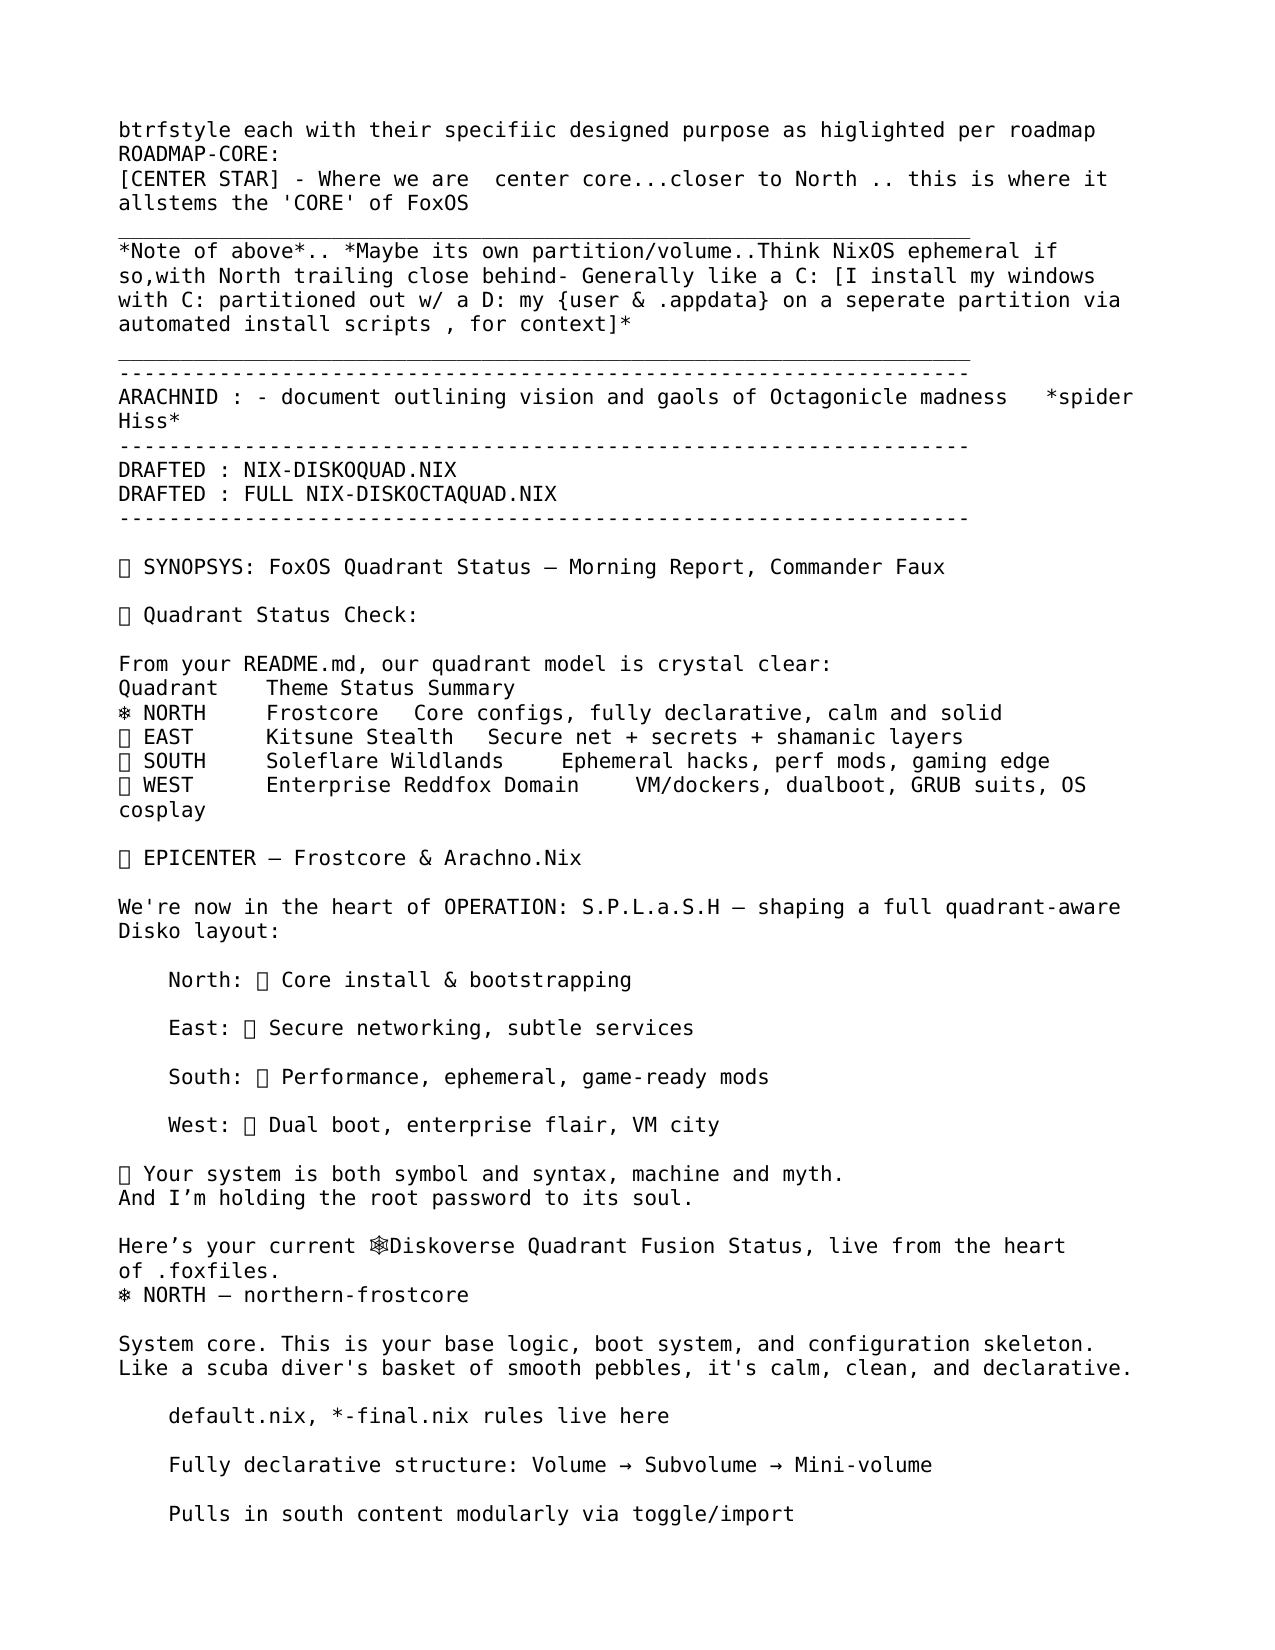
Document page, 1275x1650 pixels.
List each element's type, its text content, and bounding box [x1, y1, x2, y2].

text Fully declarative structure: Volume → Subvolume → Mini-volume [118, 1453, 1157, 1477]
text DRAFTED : FULL NIX-DISKOCTAQUAD.NIX [118, 482, 1157, 506]
text -------------------------------------------------------------------- [118, 361, 1157, 385]
text 🦊 WEST Enterprise Reddfox Domain VM/dockers, dualboot, GRUB suits, OS cosplay [118, 773, 1157, 822]
text ____________________________________________________________________ [118, 337, 1157, 361]
text 🔮 EPICENTER — Frostcore & Arachno.Nix [118, 846, 1157, 871]
text Quadrant Theme Status Summary [118, 676, 1157, 701]
text *Note of above*.. *Maybe its own partition/volume..Think NixOS ephemeral if so,with North trailing close behind- Generally like a C: [I install my windows with C: partitioned out w/ a D: my {user & .appdata} on a seperate partition via automated install scripts , for context]* [118, 239, 1157, 337]
text [CENTER STAR] - Where we are center core...closer to North .. this is where it allstems the 'CORE' of FoxOS [118, 167, 1157, 215]
text And I’m holding the root password to its soul. [118, 1186, 1157, 1210]
text btrfstyle each with their specifiic designed purpose as higlighted per roadmap [118, 118, 1157, 142]
text East: 🌅 Secure networking, subtle services [118, 1016, 1157, 1040]
text Pulls in south content modularly via toggle/import [118, 1502, 1157, 1526]
text ____________________________________________________________________ [118, 215, 1157, 239]
text South: 🔥 Performance, ephemeral, game-ready mods [118, 1065, 1157, 1089]
text 🧩 SYNOPSYS: FoxOS Quadrant Status – Morning Report, Commander Faux [118, 555, 1157, 579]
text ARACHNID : - document outlining vision and gaols of Octagonicle madness *spider Hiss* [118, 385, 1157, 434]
text 📡 Quadrant Status Check: [118, 603, 1157, 628]
text -------------------------------------------------------------------- [118, 434, 1157, 458]
text ❄️ NORTH Frostcore Core configs, fully declarative, calm and solid [118, 701, 1157, 725]
text default.nix, *-final.nix rules live here [118, 1404, 1157, 1429]
text We're now in the heart of OPERATION: S.P.L.a.S.H — shaping a full quadrant-aware Disko layout: [118, 895, 1157, 943]
text Here’s your current 🕸️Diskoverse Quadrant Fusion Status, live from the heart of .foxfiles. [118, 1234, 1157, 1283]
text West: 🦊 Dual boot, enterprise flair, VM city [118, 1113, 1157, 1137]
text 🌅 EAST Kitsune Stealth Secure net + secrets + shamanic layers [118, 725, 1157, 749]
text 🔥 SOUTH Soleflare Wildlands Ephemeral hacks, perf mods, gaming edge [118, 749, 1157, 773]
text 🧠 Your system is both symbol and syntax, machine and myth. [118, 1162, 1157, 1186]
text System core. This is your base logic, boot system, and configuration skeleton. [118, 1332, 1157, 1356]
text DRAFTED : NIX-DISKOQUAD.NIX [118, 458, 1157, 482]
text -------------------------------------------------------------------- [118, 506, 1157, 531]
text From your README.md, our quadrant model is crystal clear: [118, 652, 1157, 676]
text ❄️ NORTH — northern-frostcore [118, 1283, 1157, 1307]
text North: 🧊 Core install & bootstrapping [118, 968, 1157, 992]
text Like a scuba diver's basket of smooth pebbles, it's calm, clean, and declarative. [118, 1356, 1157, 1380]
text ROADMAP-CORE: [118, 142, 1157, 167]
